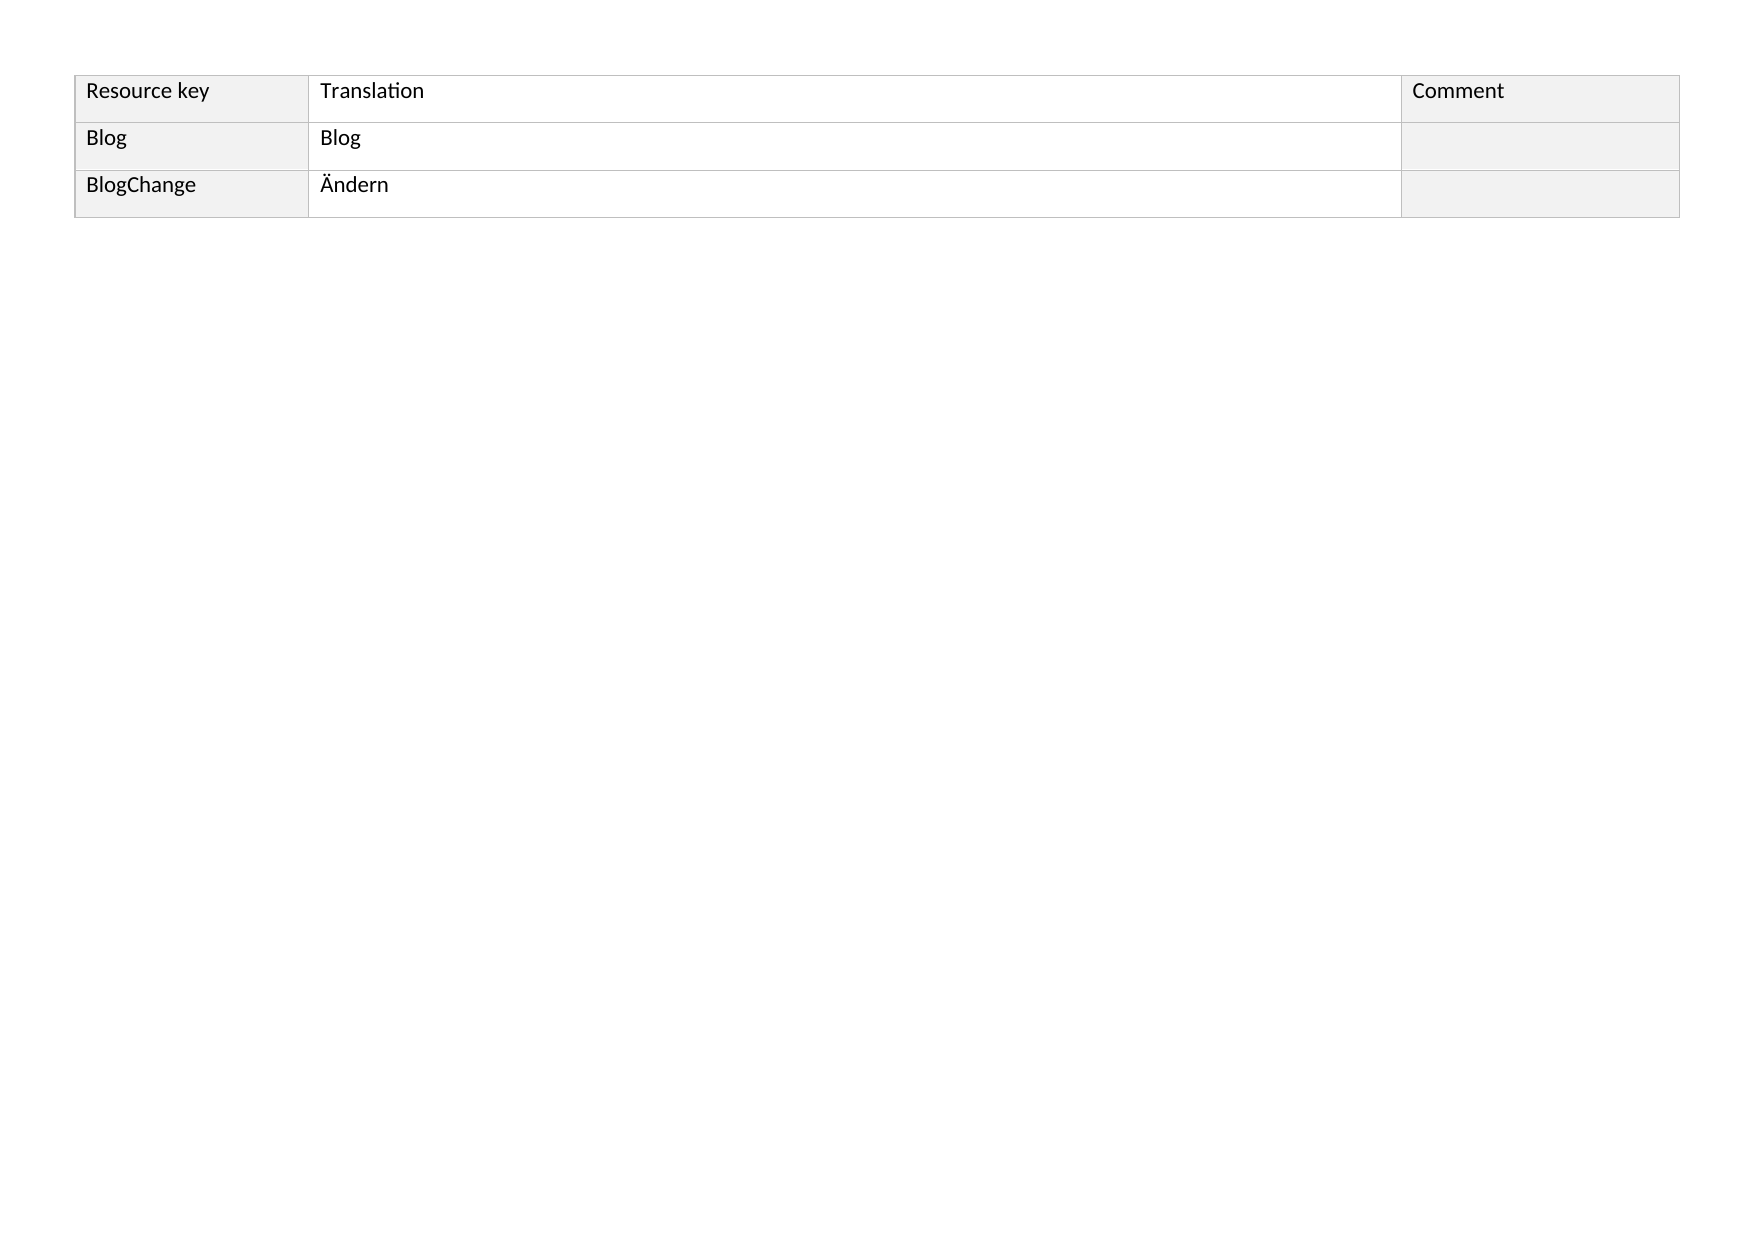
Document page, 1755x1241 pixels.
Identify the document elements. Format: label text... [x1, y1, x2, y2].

table_header Resource key [76, 76, 308, 122]
table_cell [1402, 123, 1679, 169]
table_header Translation [309, 76, 1401, 122]
table_cell Blog [76, 123, 308, 169]
table_cell BlogChange [76, 171, 308, 217]
table_cell [1402, 171, 1679, 217]
table_cell Blog [309, 123, 1401, 169]
table_cell Ändern [309, 171, 1401, 217]
table_header Comment [1402, 76, 1679, 122]
